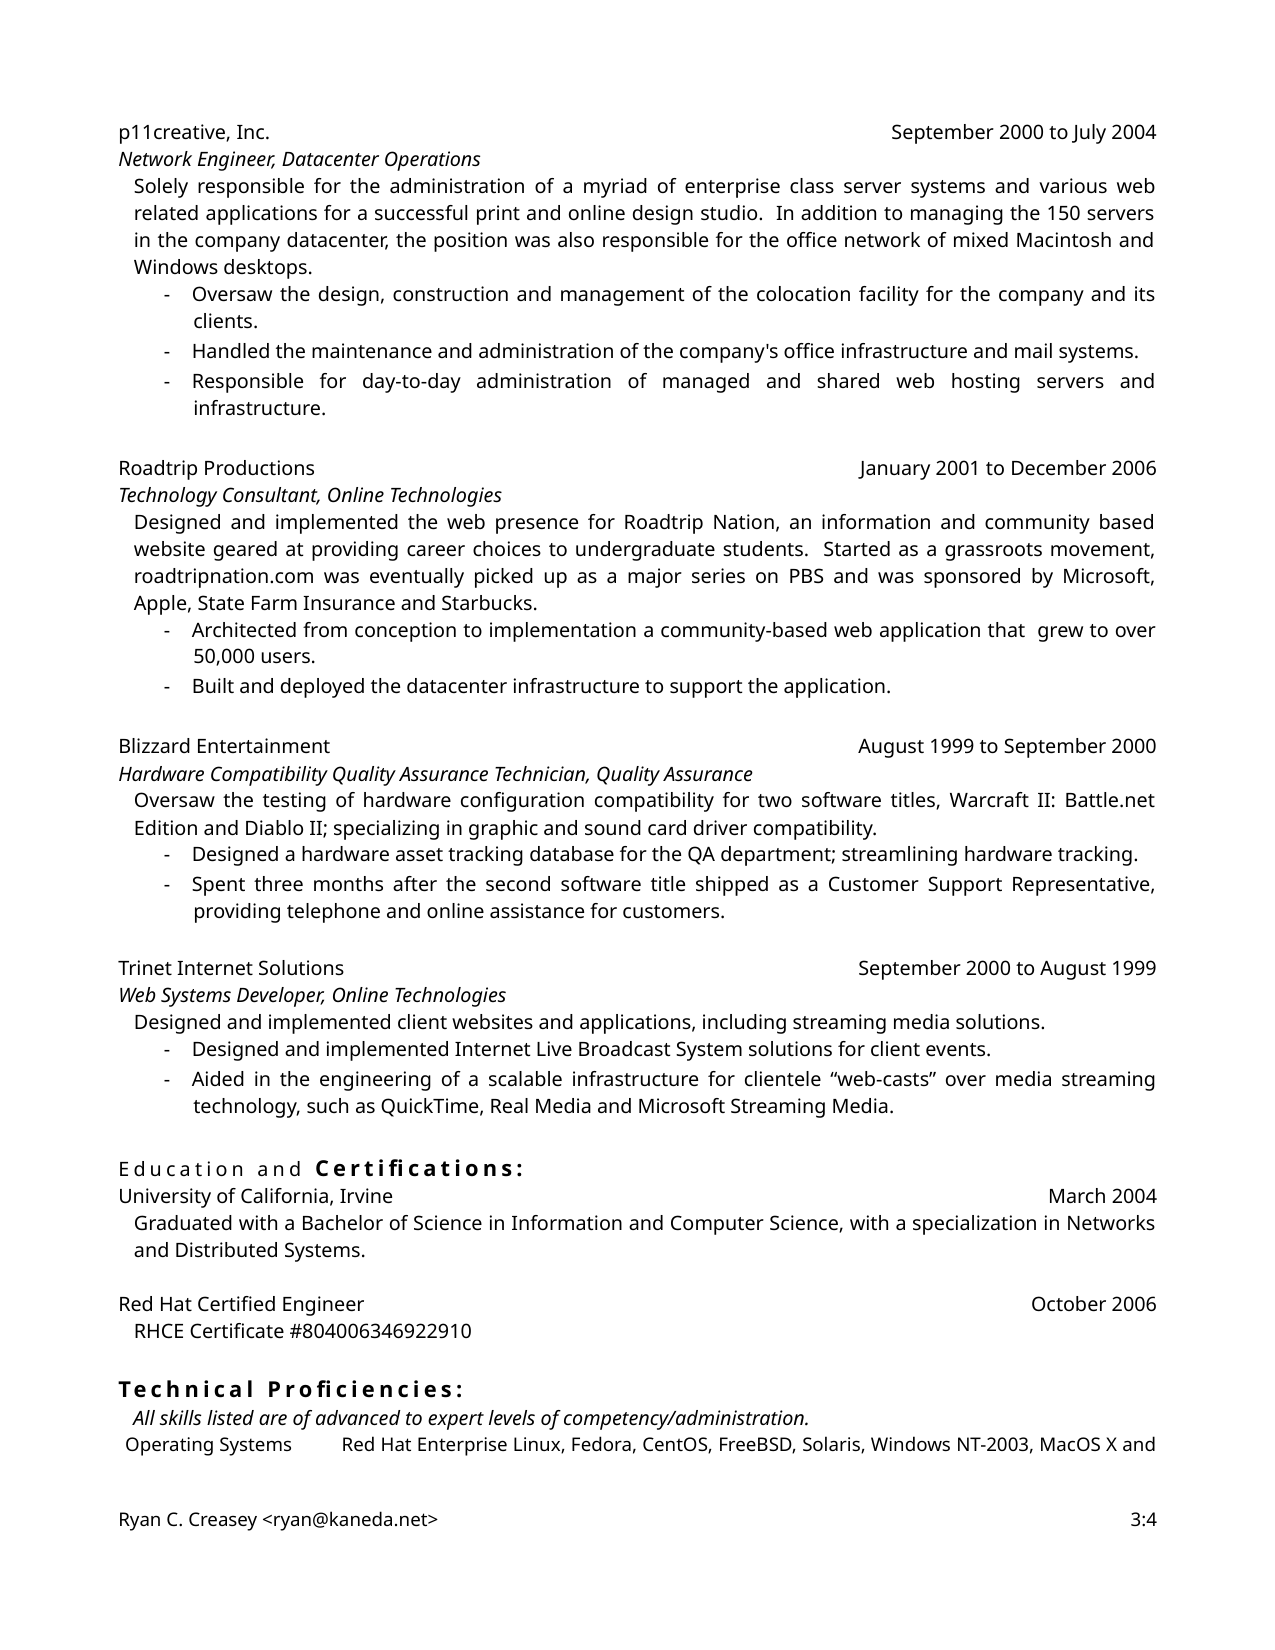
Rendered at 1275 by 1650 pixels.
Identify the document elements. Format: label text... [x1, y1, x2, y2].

subtitle University of California, Irvine March 2004 [118, 1182, 1157, 1209]
text - Aided in the engineering of a scalable infrastructure for clientele “web-casts” over media streaming technology, such as QuickTime, Real Media and Microsoft Streaming Media. [163, 1066, 1157, 1119]
text All skills listed are of advanced to expert levels of competency/administration. [133, 1404, 1157, 1431]
subtitle Blizzard Entertainment August 1999 to September 2000 [118, 733, 1157, 760]
text Technology Consultant, Online Technologies [118, 481, 1157, 508]
text Oversaw the testing of hardware configuration compatibility for two software titles, Warcraft II: Battle.net Edition and Diablo II; specializing in graphic and sound card driver compatibility. [134, 787, 1157, 841]
text - Handled the maintenance and administration of the company's office infrastructure and mail systems. [163, 337, 1157, 364]
text - Designed a hardware asset tracking database for the QA department; streamlining hardware tracking. [163, 841, 1157, 868]
text Network Engineer, Datacenter Operations [118, 145, 1157, 172]
subtitle Technical Proficiencies: [118, 1374, 1157, 1404]
text - Oversaw the design, construction and management of the colocation facility for the company and its clients. [163, 280, 1157, 334]
text Designed and implemented client websites and applications, including streaming media solutions. [134, 1009, 1157, 1036]
subtitle Education and Certifications: [118, 1153, 1157, 1182]
text - Responsible for day-to-day administration of managed and shared web hosting servers and infrastructure. [163, 367, 1157, 421]
subtitle Trinet Internet Solutions September 2000 to August 1999 [118, 955, 1157, 982]
text Designed and implemented the web presence for Roadtrip Nation, an information and community based website geared at providing career choices to undergraduate students. Started as a grassroots movement, roadtripnation.com was eventually picked up as a major series on PBS and was sponsored by Microsoft, Apple, State Farm Insurance and Starbucks. [134, 508, 1157, 616]
text Solely responsible for the administration of a myriad of enterprise class server systems and various web related applications for a successful print and online design studio. In addition to managing the 150 servers in the company datacenter, the position was also responsible for the office network of mixed Macintosh and Windows desktops. [134, 172, 1157, 280]
text - Built and deployed the datacenter infrastructure to support the application. [163, 673, 1157, 700]
text Web Systems Developer, Online Technologies [118, 982, 1157, 1009]
text - Designed and implemented Internet Live Broadcast System solutions for client events. [163, 1036, 1157, 1063]
text - Spent three months after the second software title shipped as a Customer Support Representative, providing telephone and online assistance for customers. [163, 871, 1157, 925]
text Graduated with a Bachelor of Science in Information and Computer Science, with a specialization in Networks and Distributed Systems. [134, 1209, 1157, 1263]
table_header Operating Systems [118, 1431, 341, 1457]
table_header Red Hat Enterprise Linux, Fedora, CentOS, FreeBSD, Solaris, Windows NT-2003, MacOS X and [341, 1431, 1157, 1457]
subtitle Red Hat Certified Engineer October 2006 [118, 1290, 1157, 1317]
subtitle Roadtrip Productions January 2001 to December 2006 [118, 454, 1157, 481]
text - Architected from conception to implementation a community-based web application that grew to over 50,000 users. [163, 616, 1157, 670]
text RHCE Certificate #804006346922910 [134, 1317, 1157, 1344]
text Hardware Compatibility Quality Assurance Technician, Quality Assurance [118, 760, 1157, 787]
subtitle p11creative, Inc. September 2000 to July 2004 [118, 118, 1157, 145]
